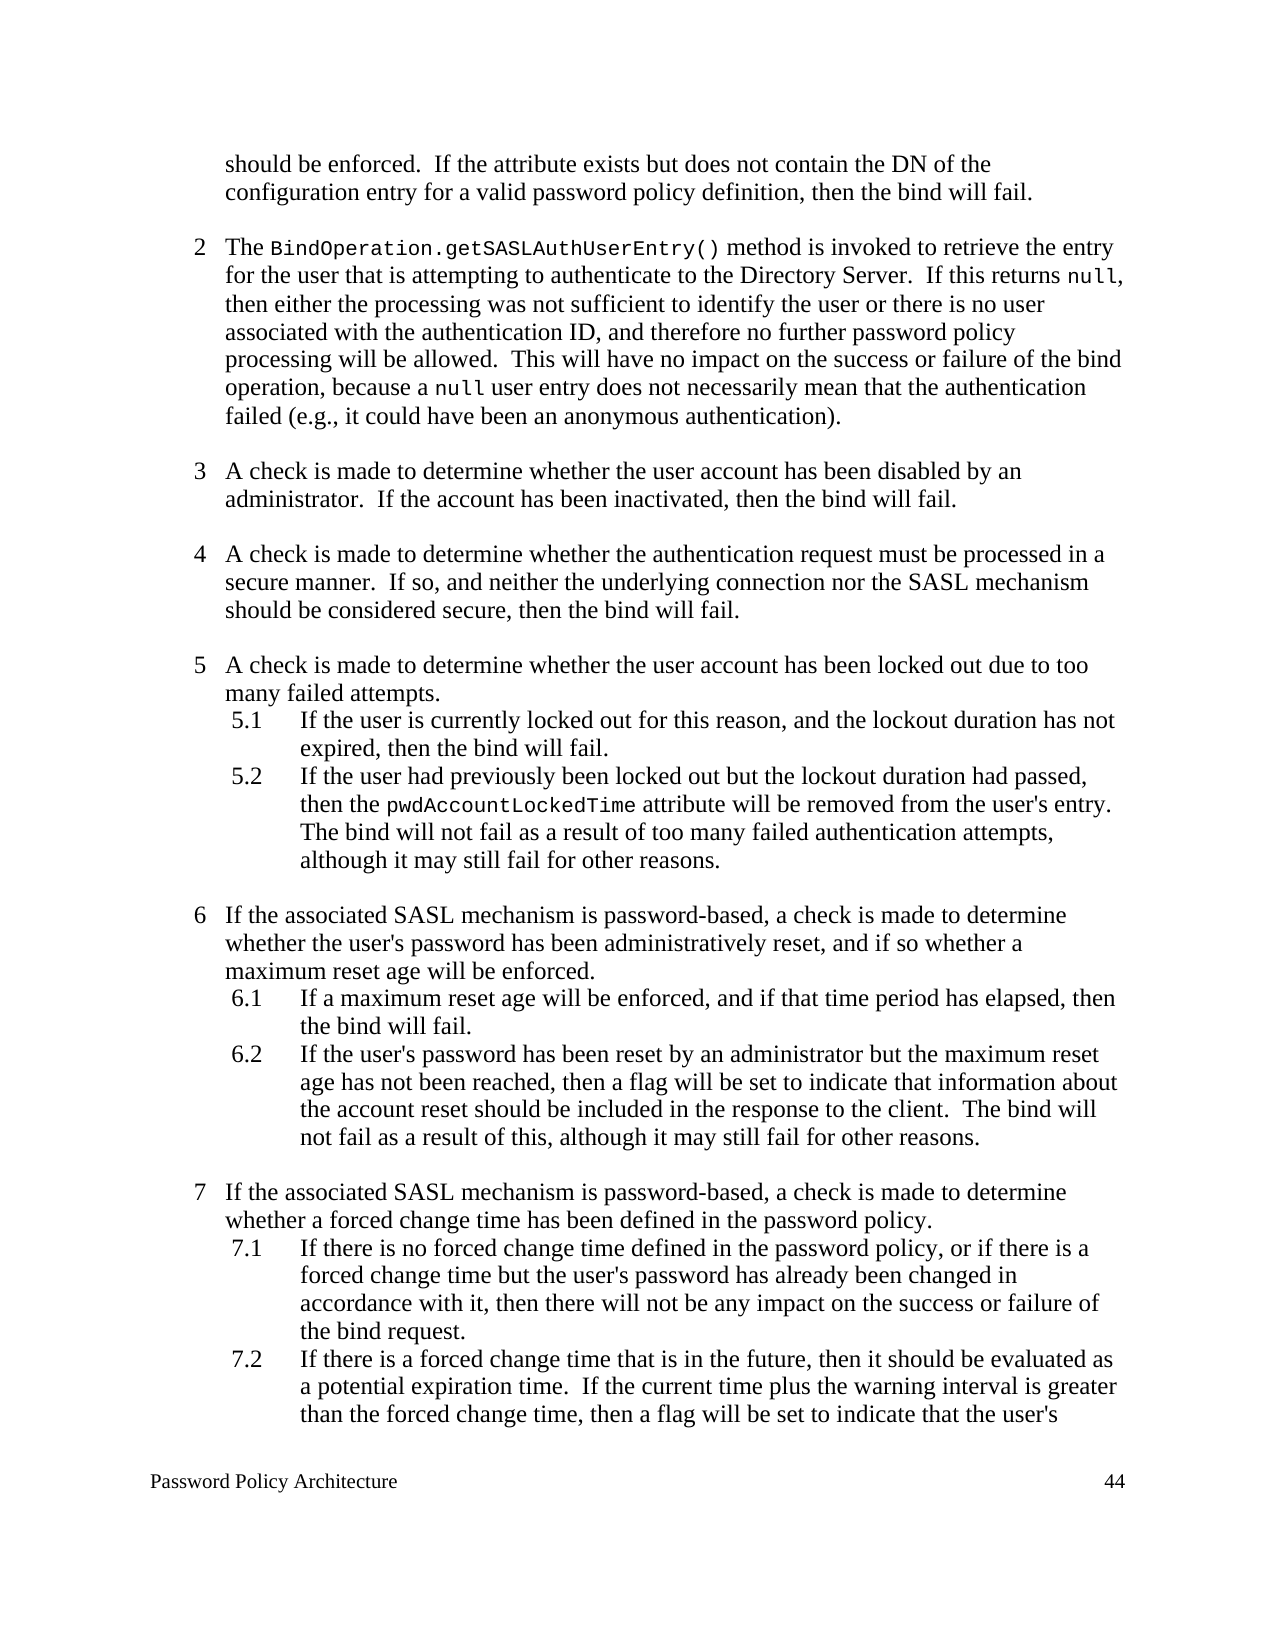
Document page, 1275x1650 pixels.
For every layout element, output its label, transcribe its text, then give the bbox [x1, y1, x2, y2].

list If there is no forced change time defined in the password policy, or if there is a forced change time but the user's password has already been changed in accordance with it, then there will not be any impact on the success or failure of the bind request. [225, 1234, 1125, 1345]
list If the user is currently locked out for this reason, and the lockout duration has not expired, then the bind will fail. [225, 707, 1125, 762]
list The BindOperation.getSASLAuthUserEntry() method is invoked to retrieve the entry for the user that is attempting to authenticate to the Directory Server. If this returns null, then either the processing was not sufficient to identify the user or there is no user associated with the authentication ID, and therefore no further password policy processing will be allowed. This will have no impact on the success or failure of the bind operation, because a null user entry does not necessarily mean that the authentication failed (e.g., it could have been an anonymous authentication). [187, 233, 1125, 429]
list If the associated SASL mechanism is password-based, a check is made to determine whether a forced change time has been defined in the password policy. [187, 1178, 1125, 1234]
list A check is made to determine whether the authentication request must be processed in a secure manner. If so, and neither the underlying connection nor the SASL mechanism should be considered secure, then the bind will fail. [187, 540, 1125, 623]
list If the user had previously been locked out but the lockout duration had passed, then the pwdAccountLockedTime attribute will be removed from the user's entry. The bind will not fail as a result of too many failed authentication attempts, although it may still fail for other reasons. [225, 762, 1125, 874]
list If there is a forced change time that is in the future, then it should be evaluated as a potential expiration time. If the current time plus the warning interval is greater than the forced change time, then a flag will be set to indicate that the user's [225, 1345, 1125, 1428]
list A check is made to determine whether the user account has been locked out due to too many failed attempts. [187, 651, 1125, 707]
list If the associated SASL mechanism is password-based, a check is made to determine whether the user's password has been administratively reset, and if so whether a maximum reset age will be enforced. [187, 901, 1125, 984]
list A check is made to determine whether the user account has been disabled by an administrator. If the account has been inactivated, then the bind will fail. [187, 457, 1125, 513]
list If the user's password has been reset by an administrator but the maximum reset age has not been reached, then a flag will be set to indicate that information about the account reset should be included in the response to the client. The bind will not fail as a result of this, although it may still fail for other reasons. [225, 1040, 1125, 1151]
list If a maximum reset age will be enforced, and if that time period has elapsed, then the bind will fail. [225, 984, 1125, 1040]
list should be enforced. If the attribute exists but does not contain the DN of the configuration entry for a valid password policy definition, then the bind will fail. [187, 150, 1125, 205]
